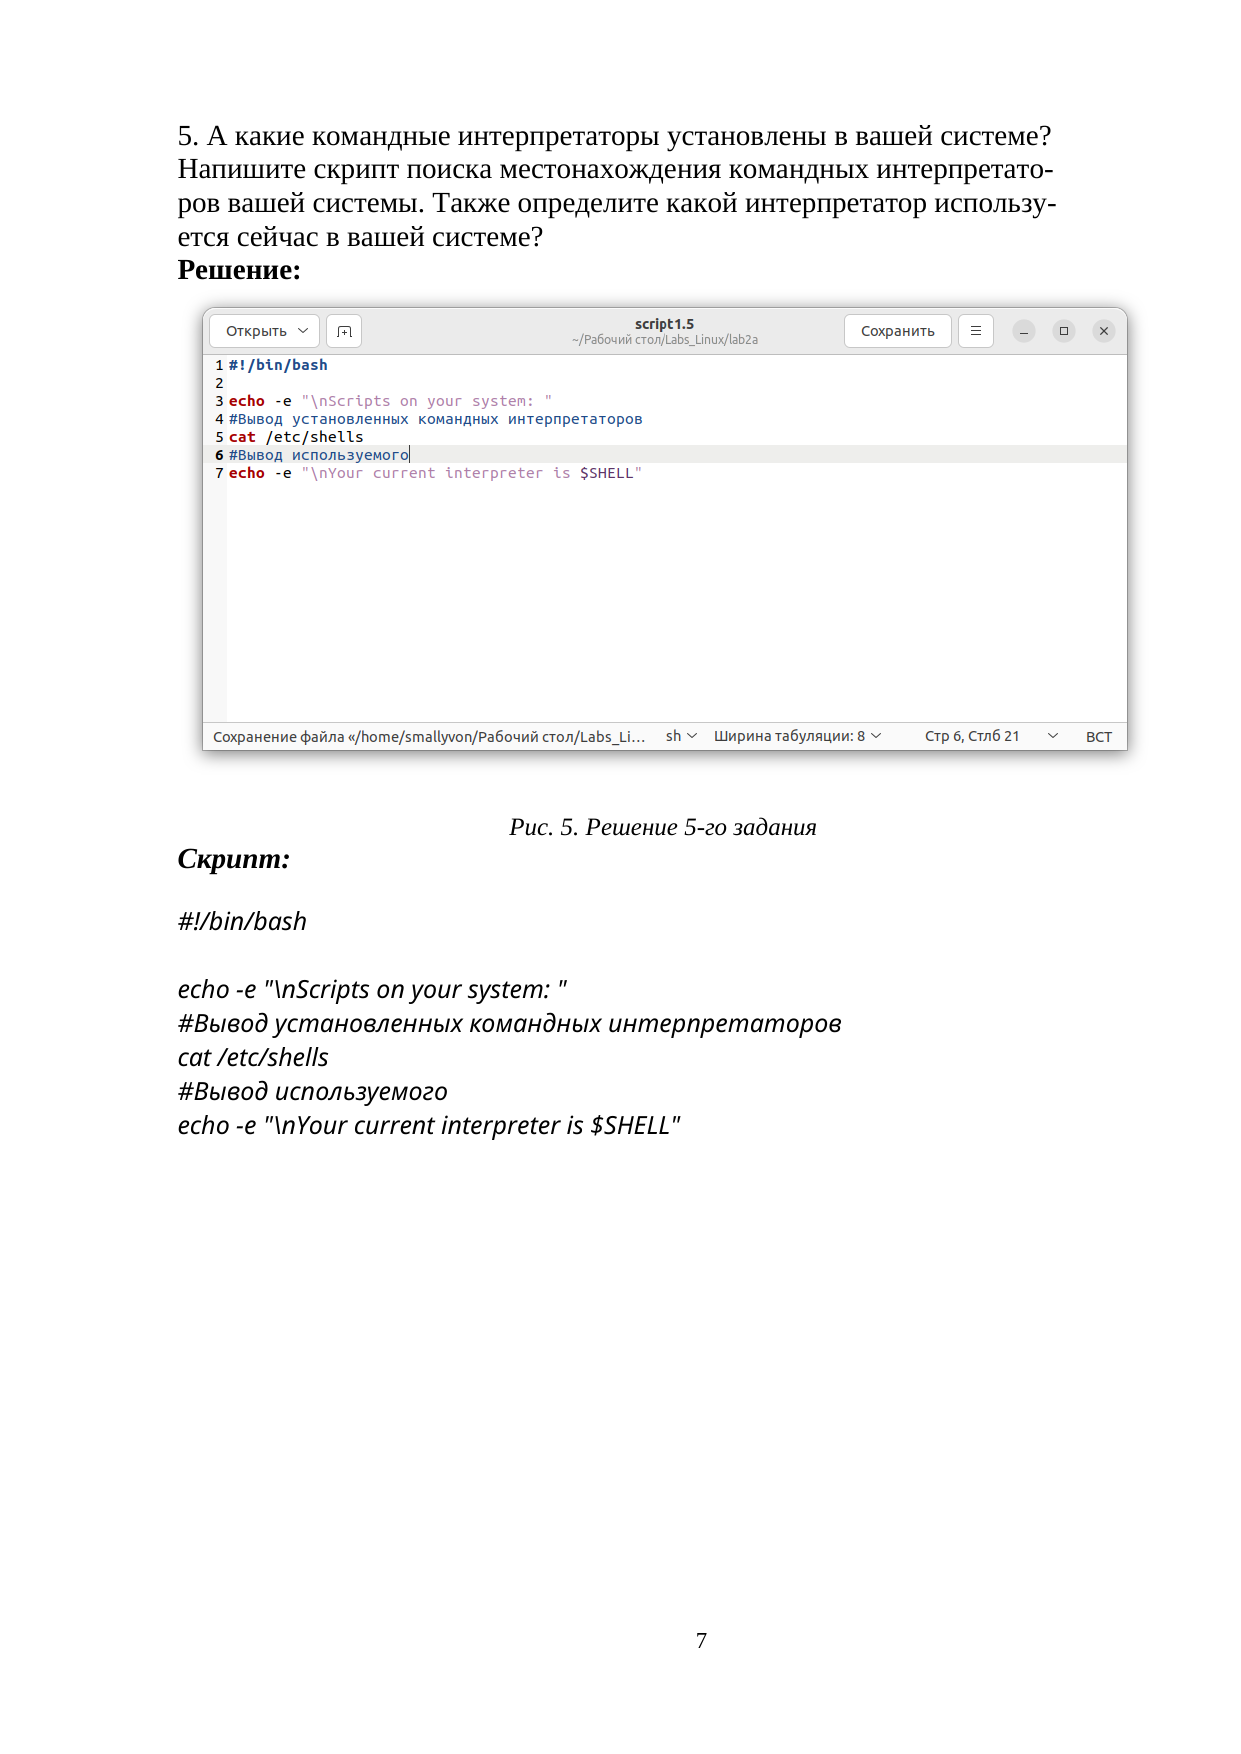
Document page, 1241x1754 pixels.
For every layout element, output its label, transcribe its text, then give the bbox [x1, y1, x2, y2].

text echo -e "\nYour current interpreter is $SHELL" [177, 1107, 1152, 1142]
text Напишите скрипт поиска местонахождения командных интерпретато- [177, 152, 1152, 185]
text Рис. 5. Решение 5-го задания [177, 812, 1152, 841]
text Скрипт: [177, 841, 1152, 874]
text cat /etc/shells [177, 1039, 1152, 1073]
text ется сейчас в вашей системе? [177, 219, 1152, 252]
text 5. А какие командные интерпретаторы установлены в вашей системе? [177, 118, 1152, 152]
text echo -e "\nScripts on your system: " [177, 971, 1152, 1005]
text #Вывод используемого [177, 1073, 1152, 1107]
text #!/bin/bash [177, 903, 1152, 937]
text #Вывод установленных командных интерпретаторов [177, 1005, 1152, 1039]
picture [177, 285, 1152, 779]
text Решение: [177, 252, 1152, 285]
text ров вашей системы. Также определите какой интерпретатор использу- [177, 185, 1152, 219]
